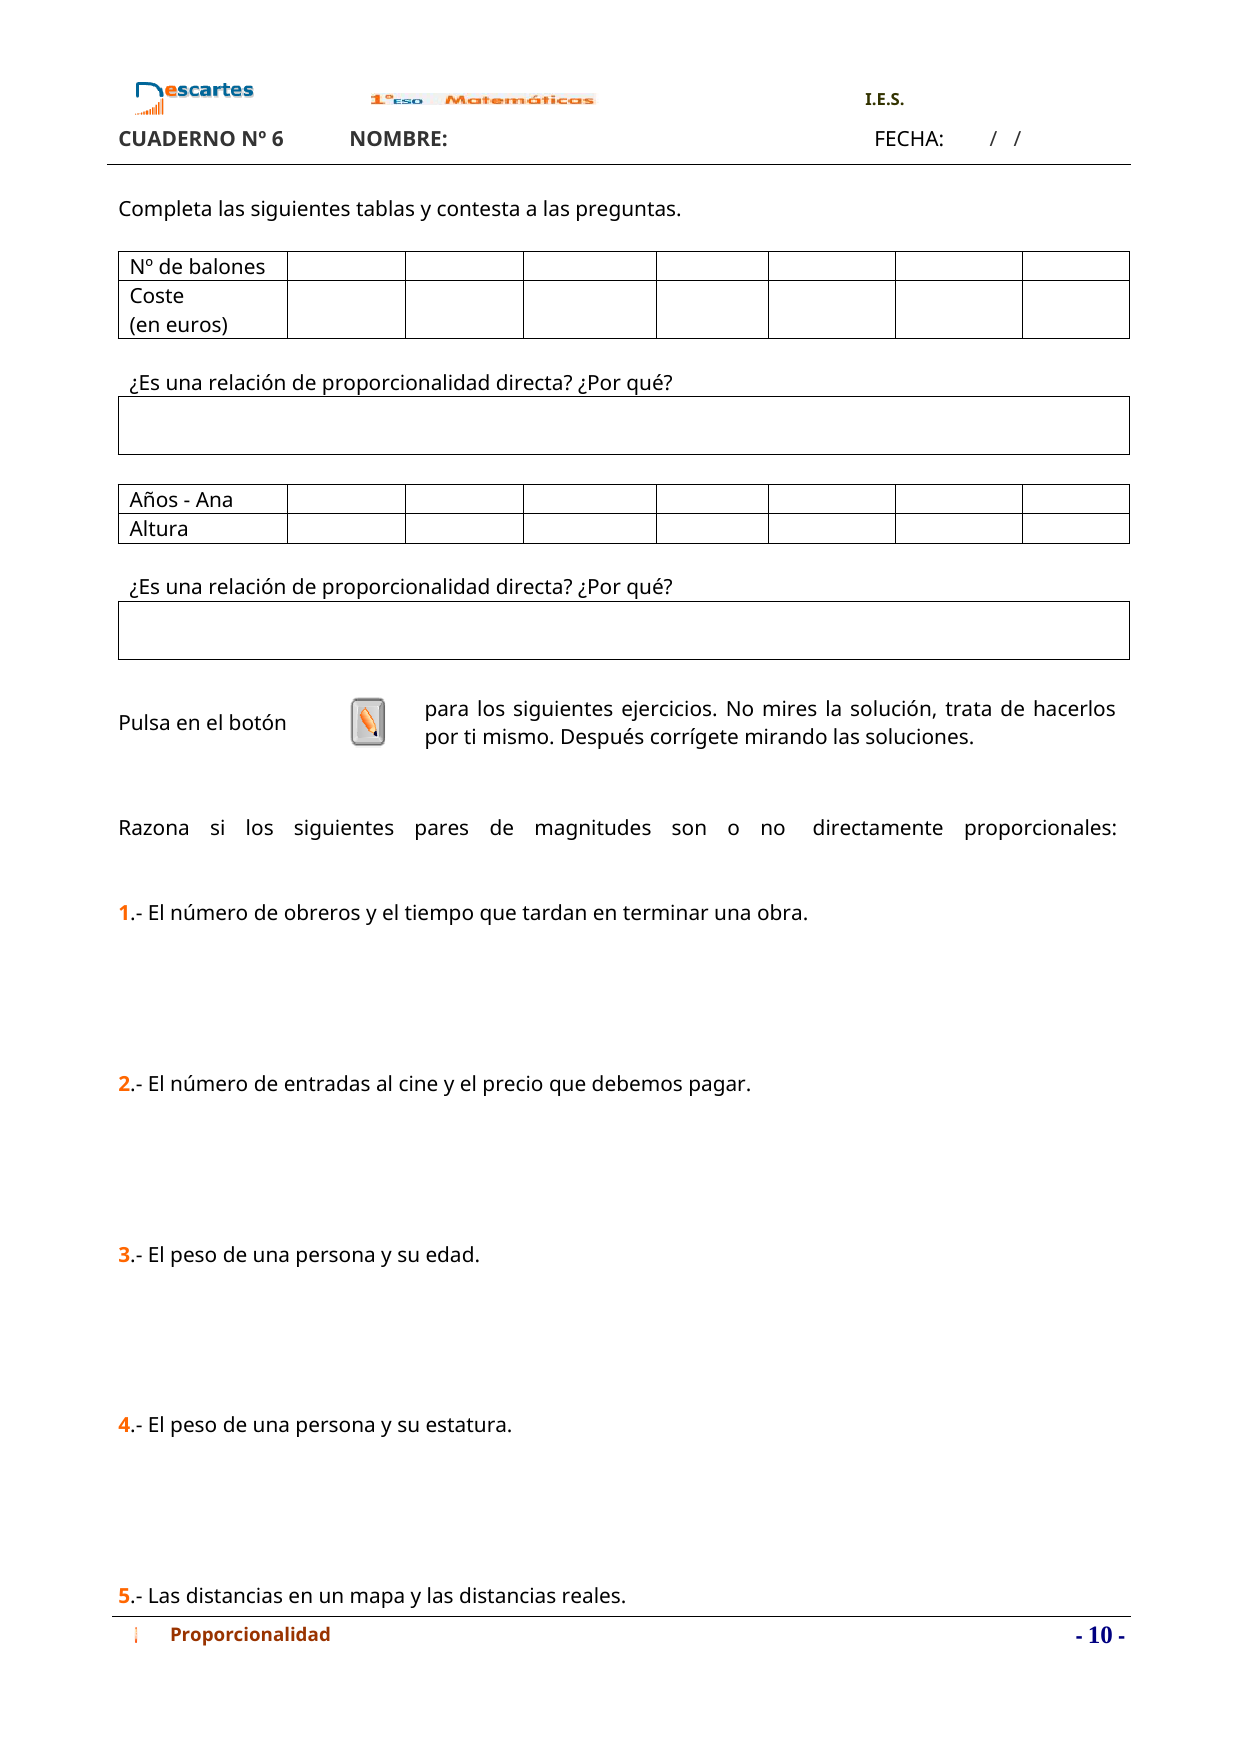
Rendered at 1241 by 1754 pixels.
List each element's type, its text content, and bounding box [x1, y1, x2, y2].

table_header ¿Es una relación de proporcionalidad directa? ¿Por qué? [118, 368, 1129, 396]
table_header Años - Ana [119, 485, 287, 513]
table_cell 5.- Las distancias en un mapa y las distancias reales. [107, 1553, 1129, 1609]
table_header [657, 485, 768, 513]
table_cell Coste (en euros) [119, 281, 287, 338]
table_header Pulsa en el botón [107, 688, 322, 756]
table_cell [1023, 514, 1129, 543]
table_header [769, 252, 895, 280]
picture [350, 697, 386, 748]
table_cell [107, 756, 1129, 813]
table_cell [657, 514, 768, 543]
table_cell 1.- El número de obreros y el tiempo que tardan en terminar una obra. [107, 870, 1129, 955]
table_cell [406, 281, 523, 338]
table_header [1023, 252, 1129, 280]
table_cell [119, 397, 1129, 454]
table_cell [107, 1126, 1129, 1211]
table_header [406, 485, 523, 513]
table_header [769, 485, 895, 513]
table_header ¿Es una relación de proporcionalidad directa? ¿Por qué? [118, 572, 1129, 601]
table_cell [1023, 281, 1129, 338]
table_cell 4.- El peso de una persona y su estatura. [107, 1382, 1129, 1467]
table_cell Razona si los siguientes pares de magnitudes son o no directamente proporcionales: [107, 813, 1129, 870]
table_cell 2.- El número de entradas al cine y el precio que debemos pagar. [107, 1041, 1129, 1126]
table_header [896, 485, 1022, 513]
table_cell [406, 514, 523, 543]
table_cell [119, 602, 1129, 658]
table_header [406, 252, 523, 280]
picture [371, 93, 599, 105]
table_cell [524, 514, 656, 543]
table_header [322, 688, 413, 756]
table_cell [769, 514, 895, 543]
table_header [524, 485, 656, 513]
table_header Nº de balones [119, 252, 287, 280]
table_cell Altura [119, 514, 287, 543]
table_header [657, 252, 768, 280]
table_cell [896, 514, 1022, 543]
table_header [288, 252, 405, 280]
text Completa las siguientes tablas y contesta a las preguntas. [118, 194, 1122, 222]
table_cell [896, 281, 1022, 338]
table_cell [769, 281, 895, 338]
table_header [288, 485, 405, 513]
table_cell [524, 281, 656, 338]
table_header [1023, 485, 1129, 513]
table_header para los siguientes ejercicios. No mires la solución, trata de hacerlos por ti mismo. Después corrígete mirando las soluciones. [413, 688, 1129, 756]
table_cell [657, 281, 768, 338]
table_cell 3.- El peso de una persona y su edad. [107, 1211, 1129, 1297]
picture [134, 82, 257, 115]
table_cell [107, 1297, 1129, 1382]
table_cell [107, 955, 1129, 1041]
table_header [524, 252, 656, 280]
table_cell [288, 514, 405, 543]
table_cell [107, 1467, 1129, 1552]
table_cell [288, 281, 405, 338]
table_header [896, 252, 1022, 280]
picture [134, 1626, 138, 1643]
